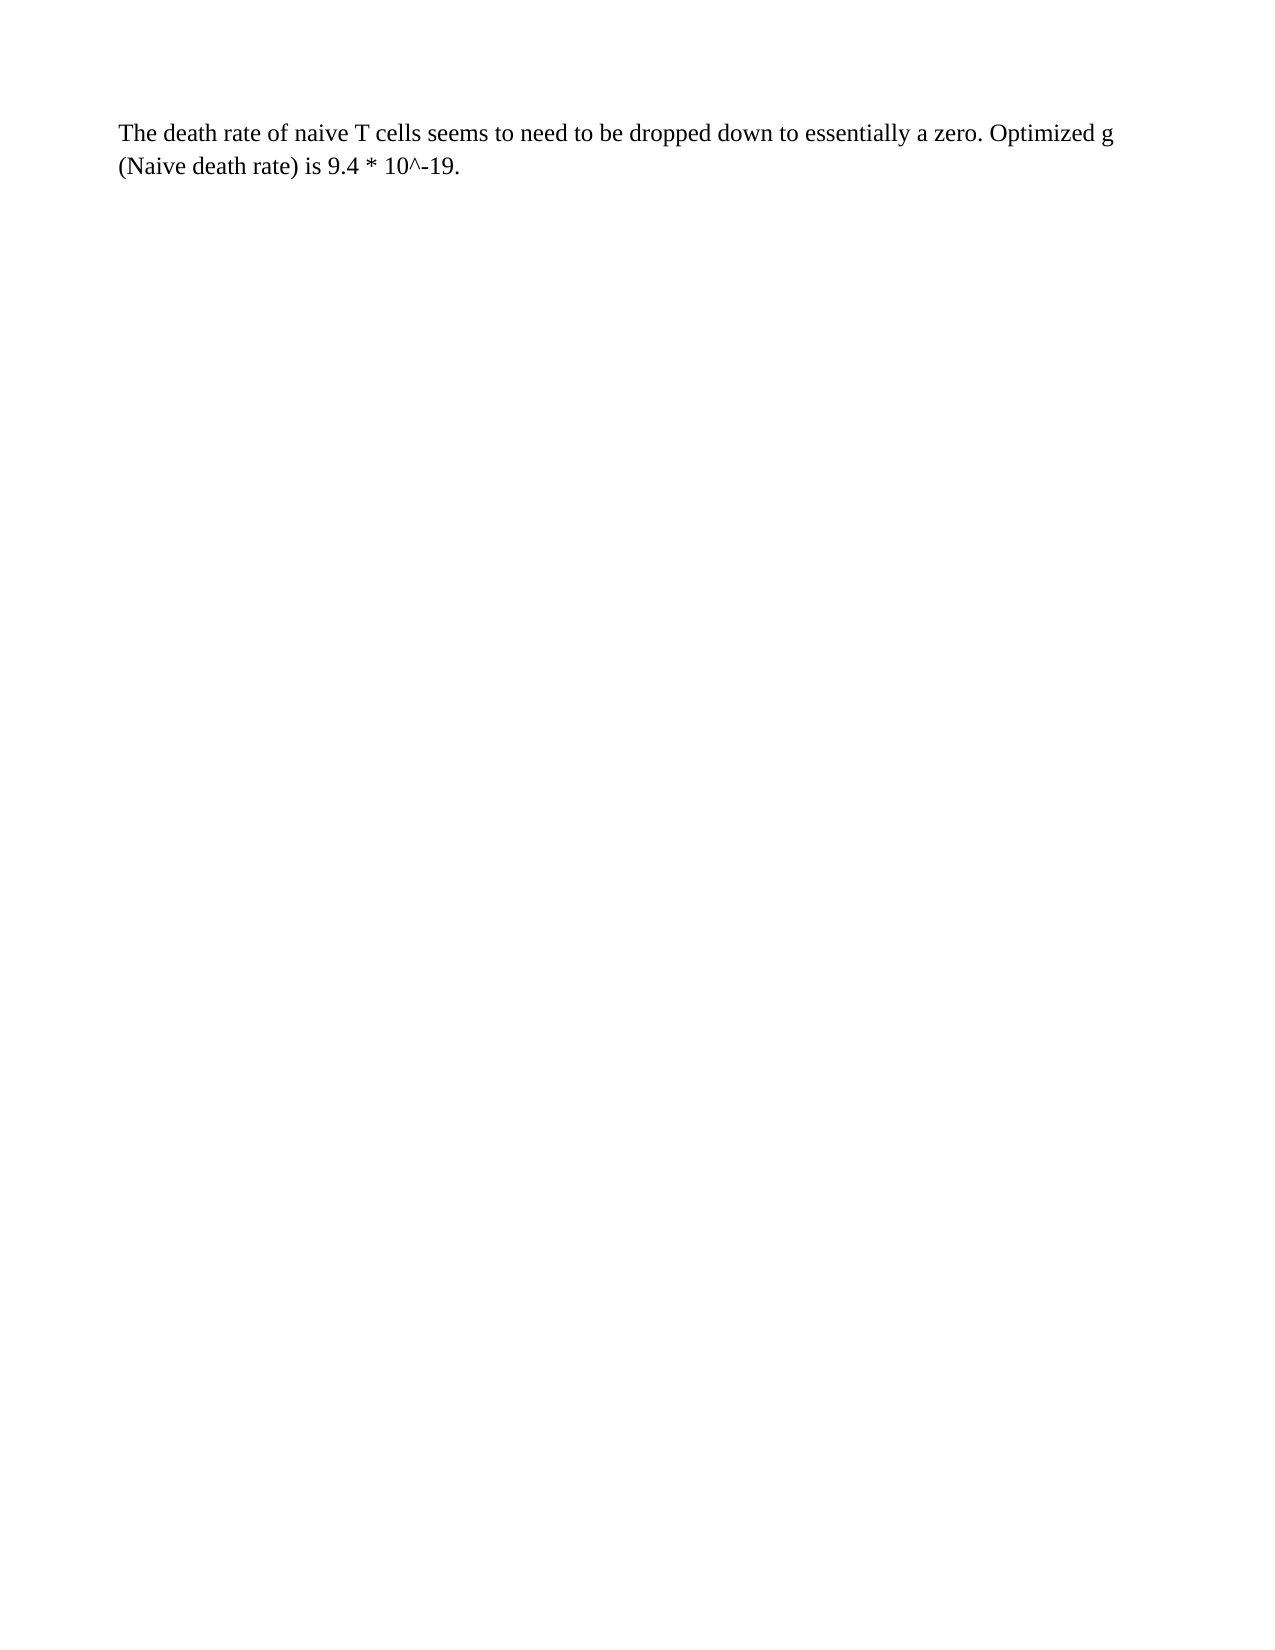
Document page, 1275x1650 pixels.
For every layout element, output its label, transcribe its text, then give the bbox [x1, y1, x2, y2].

text The death rate of naive T cells seems to need to be dropped down to essentially a zero. Optimized g (Naive death rate) is 9.4 * 10^-19. [118, 118, 1157, 180]
